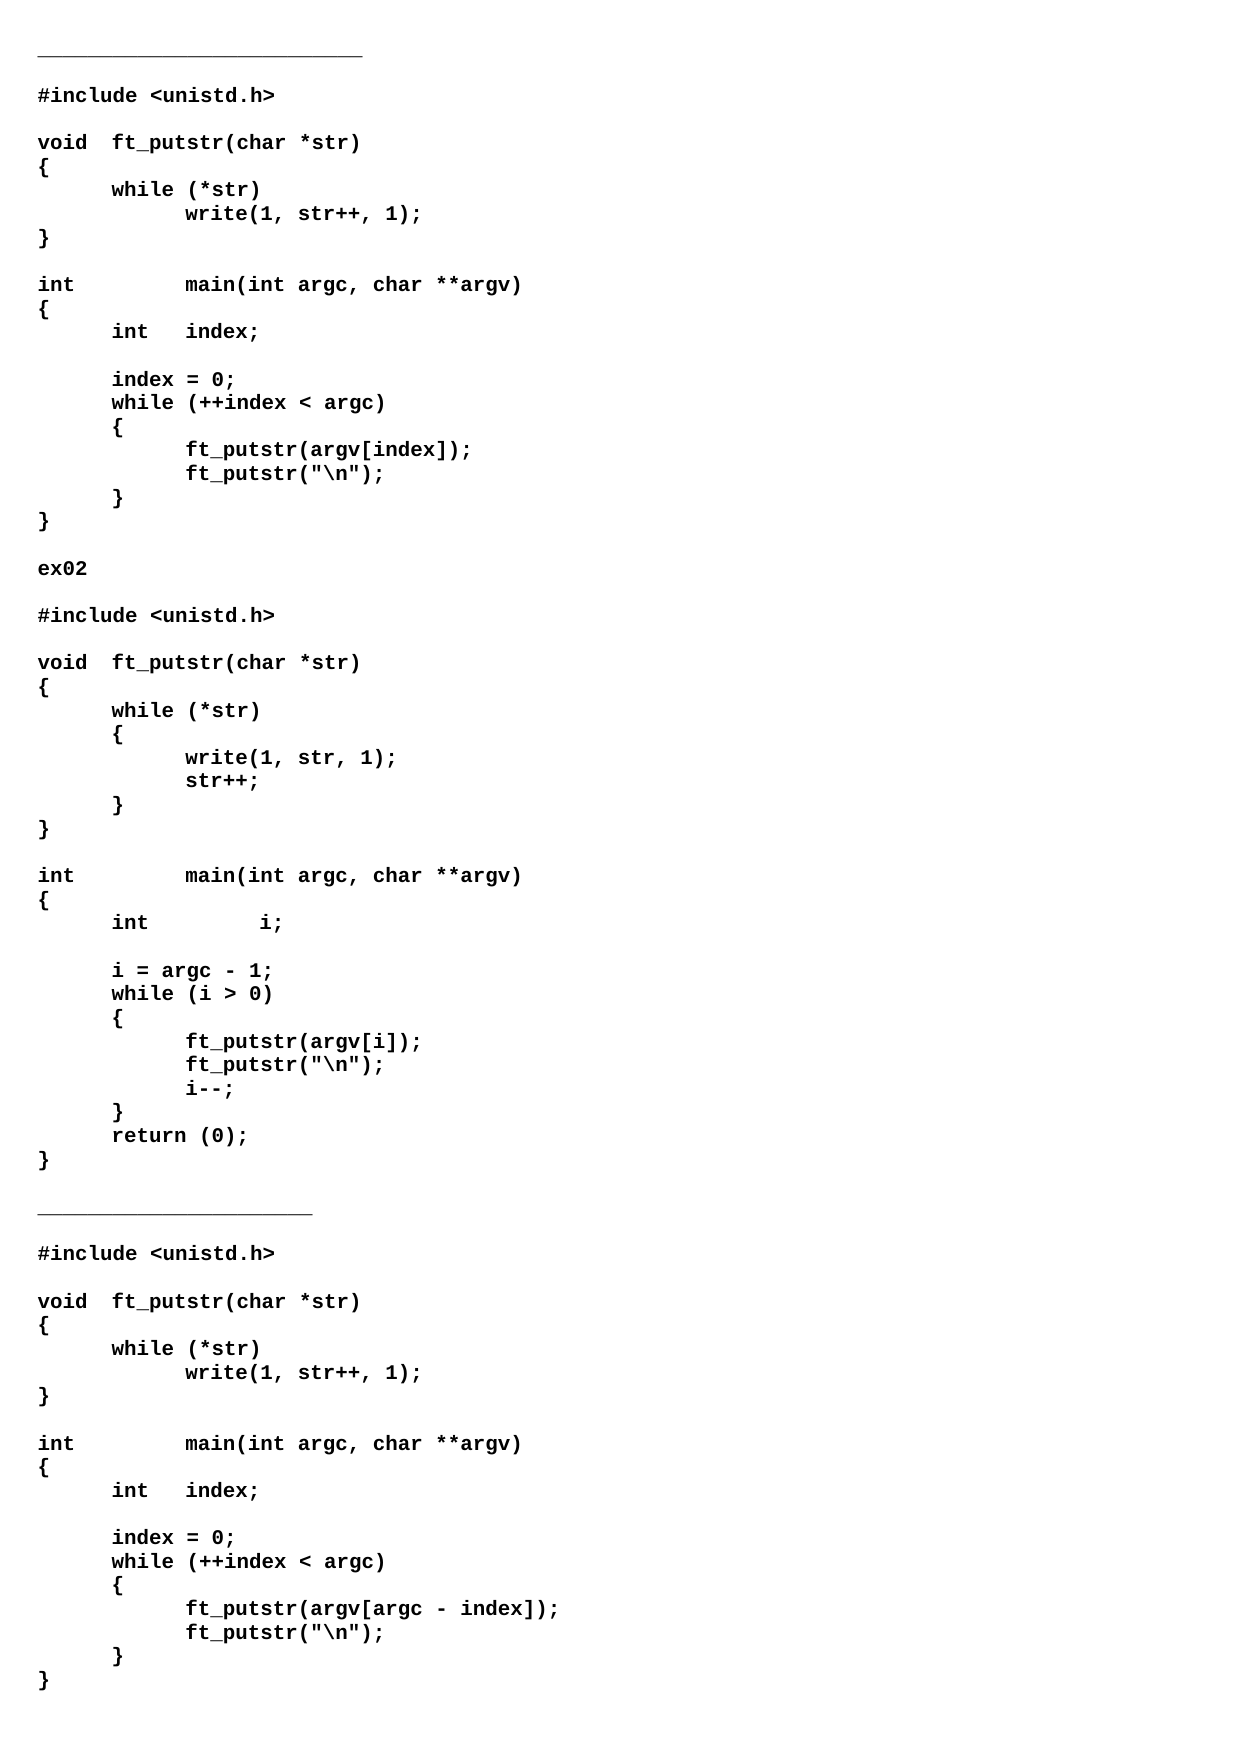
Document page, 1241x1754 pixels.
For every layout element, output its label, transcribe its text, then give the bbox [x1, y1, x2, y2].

text int index; [37, 1480, 1122, 1503]
text while (++index < argc) [37, 1551, 1122, 1574]
text while (*str) [37, 699, 1122, 723]
text __________________________ [37, 37, 1122, 61]
text } [37, 1669, 1122, 1693]
text write(1, str++, 1); [37, 1362, 1122, 1385]
text } [37, 227, 1122, 250]
text while (*str) [37, 1338, 1122, 1362]
text } [37, 1645, 1122, 1669]
text while (*str) [37, 179, 1122, 203]
text i = argc - 1; [37, 960, 1122, 983]
text ft_putstr(argv[argc - index]); [37, 1598, 1122, 1622]
text { [37, 676, 1122, 699]
text #include <unistd.h> [37, 1243, 1122, 1267]
text } [37, 1102, 1122, 1125]
text } [37, 1385, 1122, 1409]
text ex02 [37, 558, 1122, 581]
text index = 0; [37, 368, 1122, 392]
text write(1, str++, 1); [37, 203, 1122, 227]
text ft_putstr(argv[i]); [37, 1031, 1122, 1054]
text int main(int argc, char **argv) [37, 274, 1122, 298]
text } [37, 1149, 1122, 1172]
text { [37, 156, 1122, 179]
text index = 0; [37, 1527, 1122, 1551]
text void ft_putstr(char *str) [37, 1291, 1122, 1314]
text int index; [37, 321, 1122, 345]
text write(1, str, 1); [37, 747, 1122, 771]
text { [37, 1574, 1122, 1598]
text } [37, 818, 1122, 841]
text int main(int argc, char **argv) [37, 865, 1122, 889]
text while (++index < argc) [37, 392, 1122, 416]
text } [37, 794, 1122, 818]
text ft_putstr(argv[index]); [37, 439, 1122, 463]
text str++; [37, 771, 1122, 794]
text void ft_putstr(char *str) [37, 652, 1122, 676]
text int i; [37, 912, 1122, 936]
text i--; [37, 1078, 1122, 1102]
text { [37, 723, 1122, 747]
text { [37, 416, 1122, 439]
text return (0); [37, 1125, 1122, 1149]
text ______________________ [37, 1196, 1122, 1220]
text { [37, 298, 1122, 321]
text ft_putstr("\n"); [37, 1622, 1122, 1645]
text ft_putstr("\n"); [37, 1054, 1122, 1078]
text { [37, 1314, 1122, 1338]
text while (i > 0) [37, 983, 1122, 1007]
text } [37, 487, 1122, 510]
text { [37, 1456, 1122, 1480]
text void ft_putstr(char *str) [37, 132, 1122, 156]
text { [37, 889, 1122, 912]
text } [37, 510, 1122, 534]
text #include <unistd.h> [37, 605, 1122, 629]
text int main(int argc, char **argv) [37, 1433, 1122, 1456]
text ft_putstr("\n"); [37, 463, 1122, 487]
text { [37, 1007, 1122, 1031]
text #include <unistd.h> [37, 85, 1122, 108]
